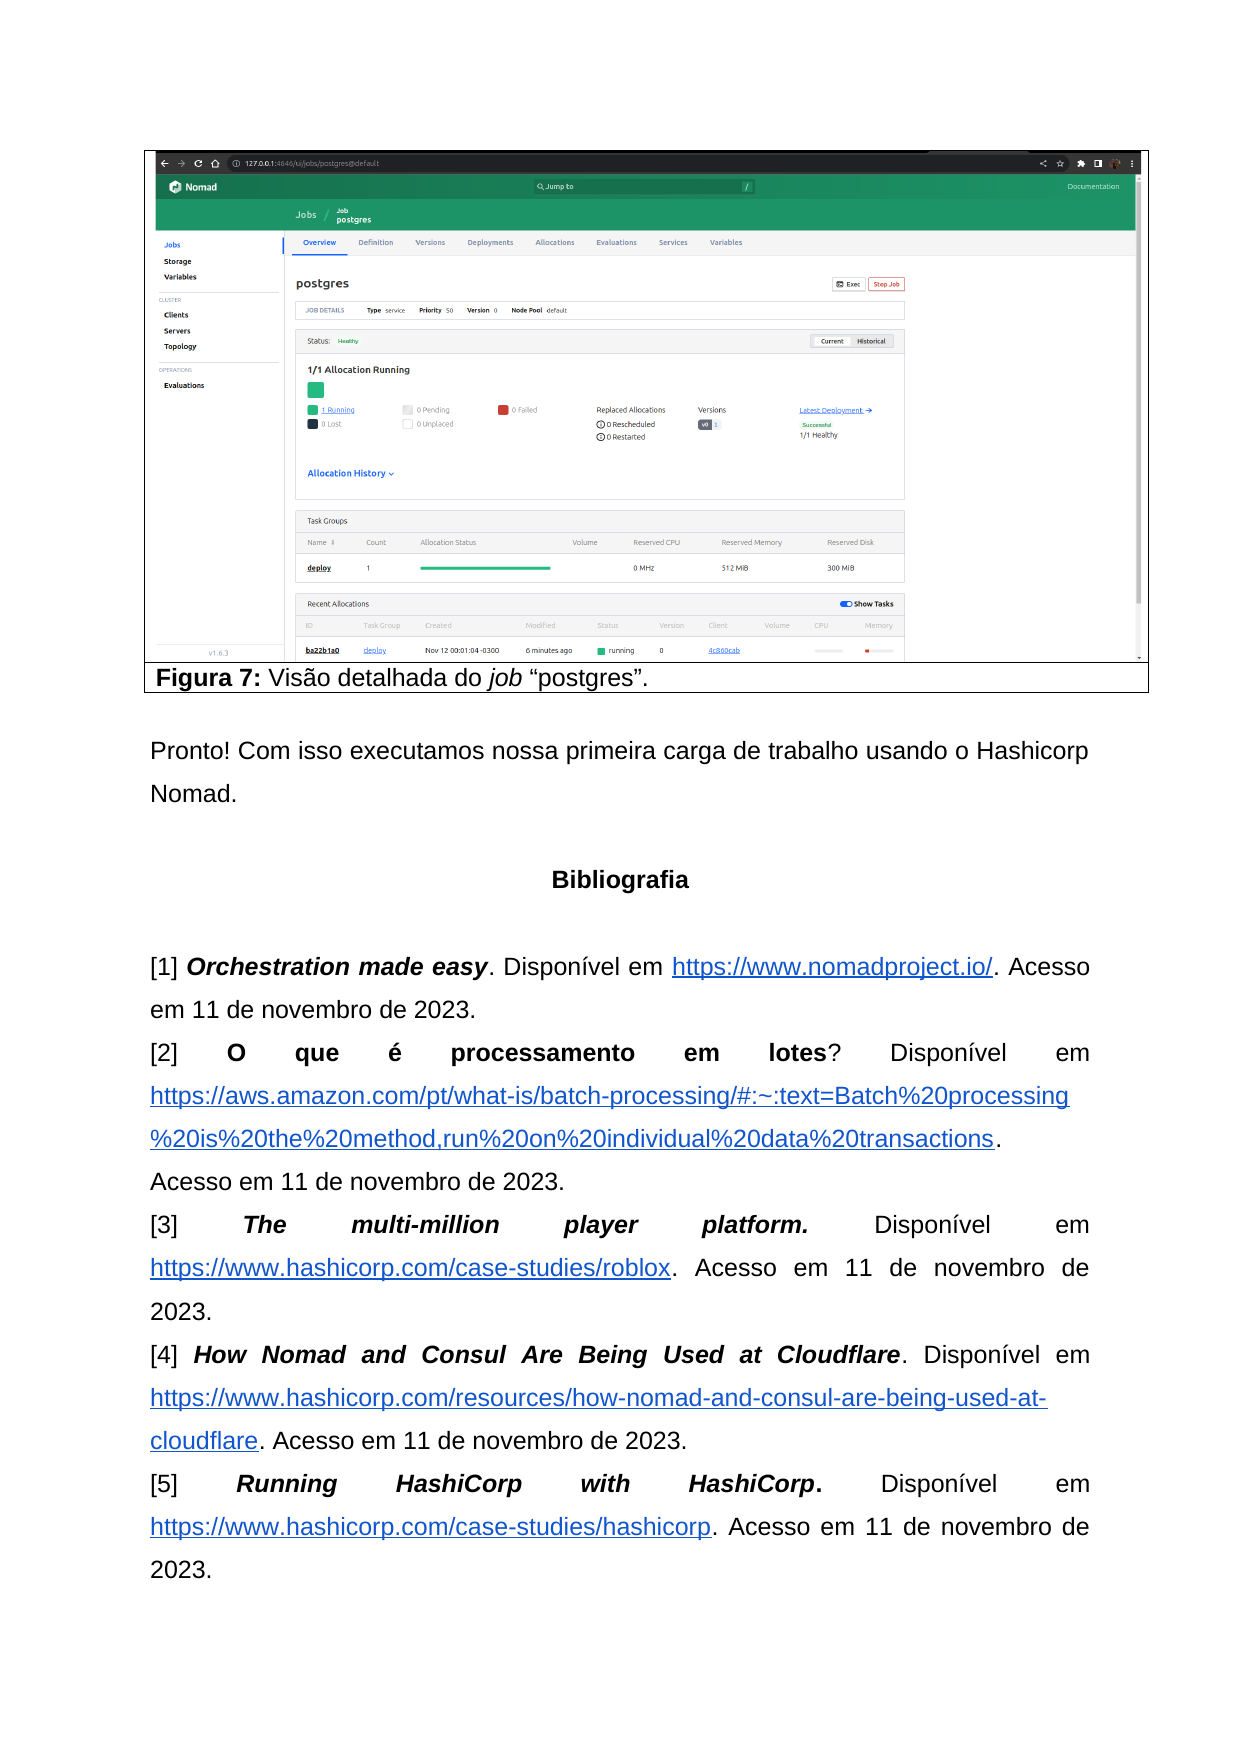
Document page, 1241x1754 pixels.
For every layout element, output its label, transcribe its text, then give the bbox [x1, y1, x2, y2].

table_header [1142, 151, 1148, 662]
text [3] The multi-million player platform. Disponível em https://www.hashicorp.com/case-studies/roblox. Acesso em 11 de novembro de 2023. [150, 1210, 1090, 1325]
text Pronto! Com isso executamos nossa primeira carga de trabalho usando o Hashicorp Nomad. [150, 736, 1090, 808]
picture [155, 151, 1142, 662]
text [2] O que é processamento em lotes? Disponível em https://aws.amazon.com/pt/what-is/batch-processing/#:~:text=Batch%20processing%20is%20the%20method,run%20on%20individual%20data%20transactions. Acesso em 11 de novembro de 2023. [150, 1038, 1090, 1196]
table_cell Figura 7: Visão detalhada do job “postgres”. [145, 663, 1148, 692]
table_header [145, 151, 155, 662]
text Bibliografia [150, 865, 1090, 894]
text [4] How Nomad and Consul Are Being Used at Cloudflare. Disponível em https://www.hashicorp.com/resources/how-nomad-and-consul-are-being-used-at-cloudflare. Acesso em 11 de novembro de 2023. [150, 1340, 1090, 1455]
text [5] Running HashiCorp with HashiCorp. Disponível em https://www.hashicorp.com/case-studies/hashicorp. Acesso em 11 de novembro de 2023. [150, 1469, 1090, 1584]
text [1] Orchestration made easy. Disponível em https://www.nomadproject.io/. Acesso em 11 de novembro de 2023. [150, 952, 1090, 1023]
